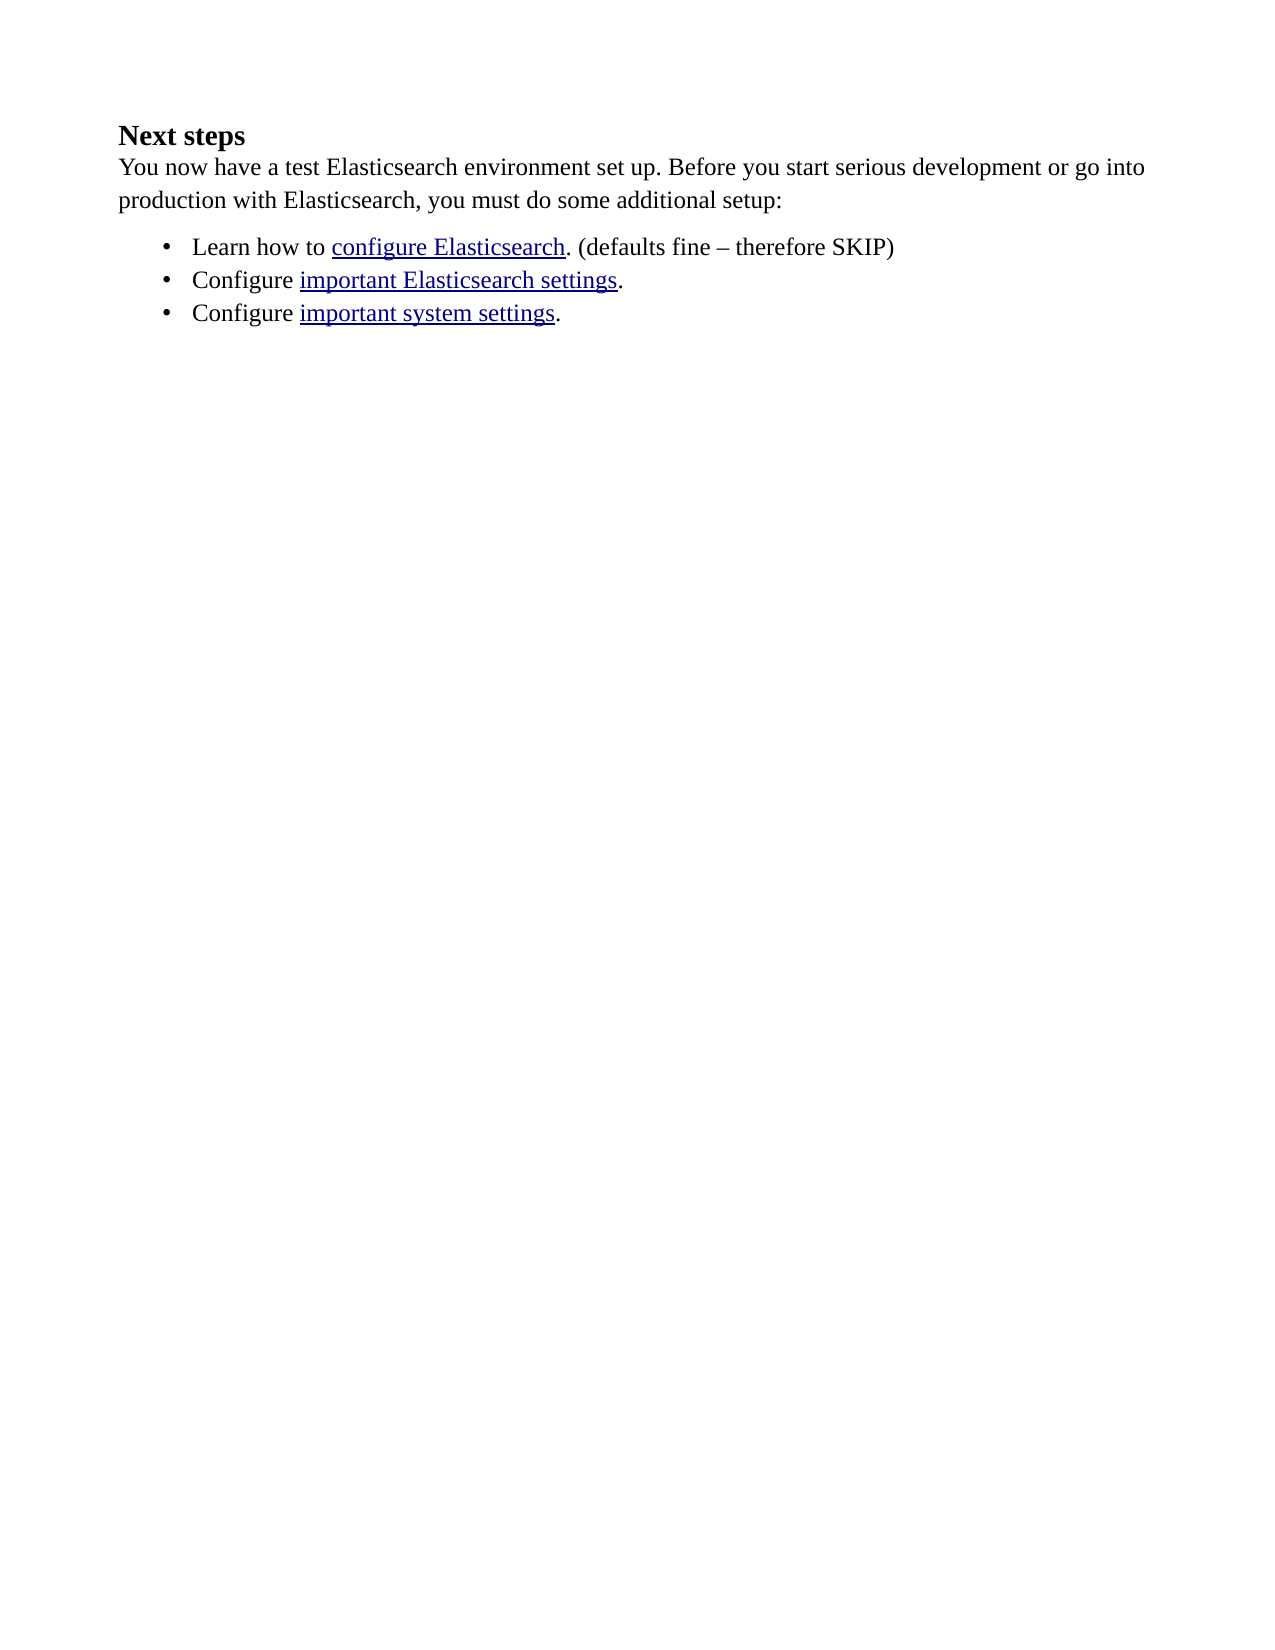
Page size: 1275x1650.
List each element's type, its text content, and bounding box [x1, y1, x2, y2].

list Learn how to configure Elasticsearch. (defaults fine – therefore SKIP) [162, 232, 1157, 261]
subtitle Next steps [118, 118, 1157, 152]
text You now have a test Elasticsearch environment set up. Before you start serious development or go into production with Elasticsearch, you must do some additional setup: [118, 152, 1157, 213]
list Configure important Elasticsearch settings. [162, 265, 1157, 294]
list Configure important system settings. [162, 298, 1157, 327]
